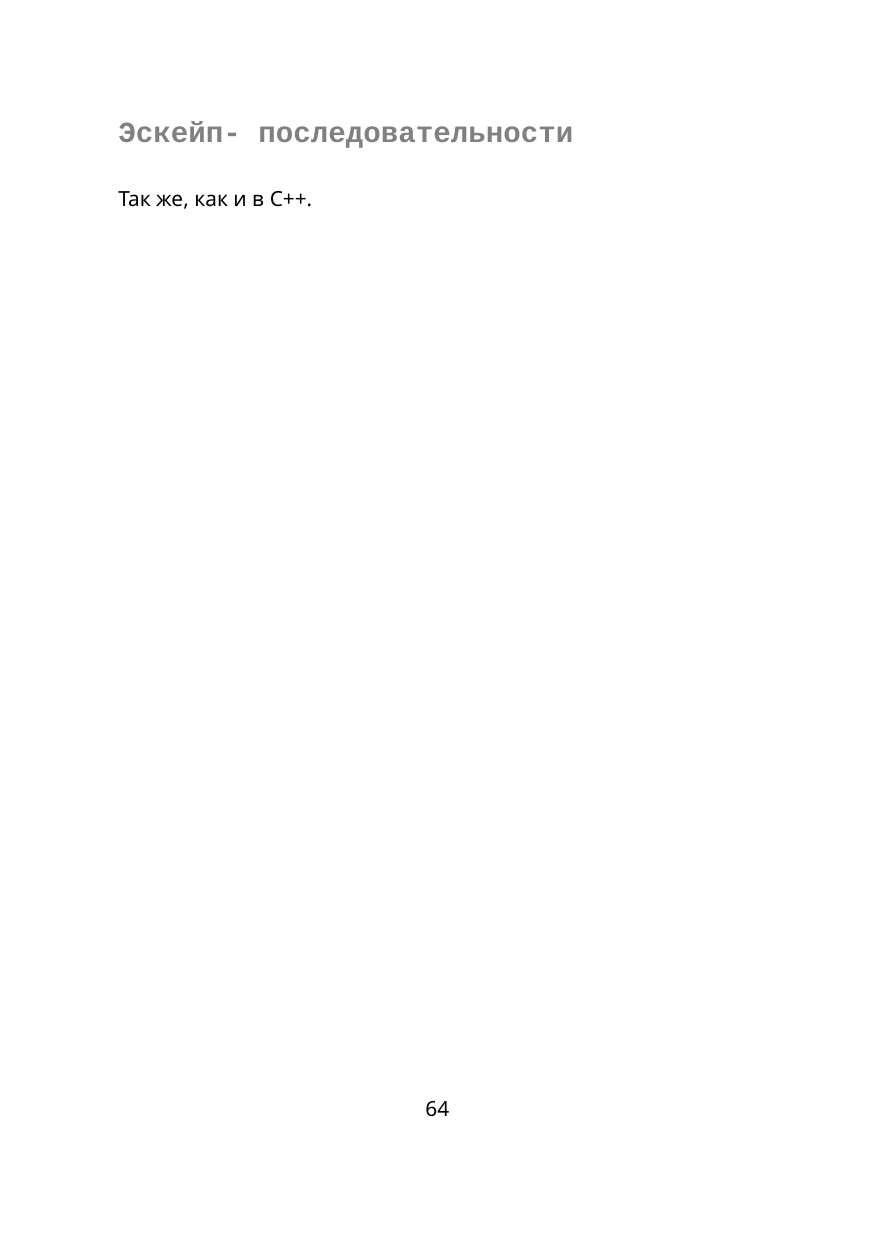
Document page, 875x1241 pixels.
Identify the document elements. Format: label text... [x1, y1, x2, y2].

text Эскейп- последовательности [118, 118, 756, 151]
text Так же, как и в C++. [118, 184, 756, 213]
